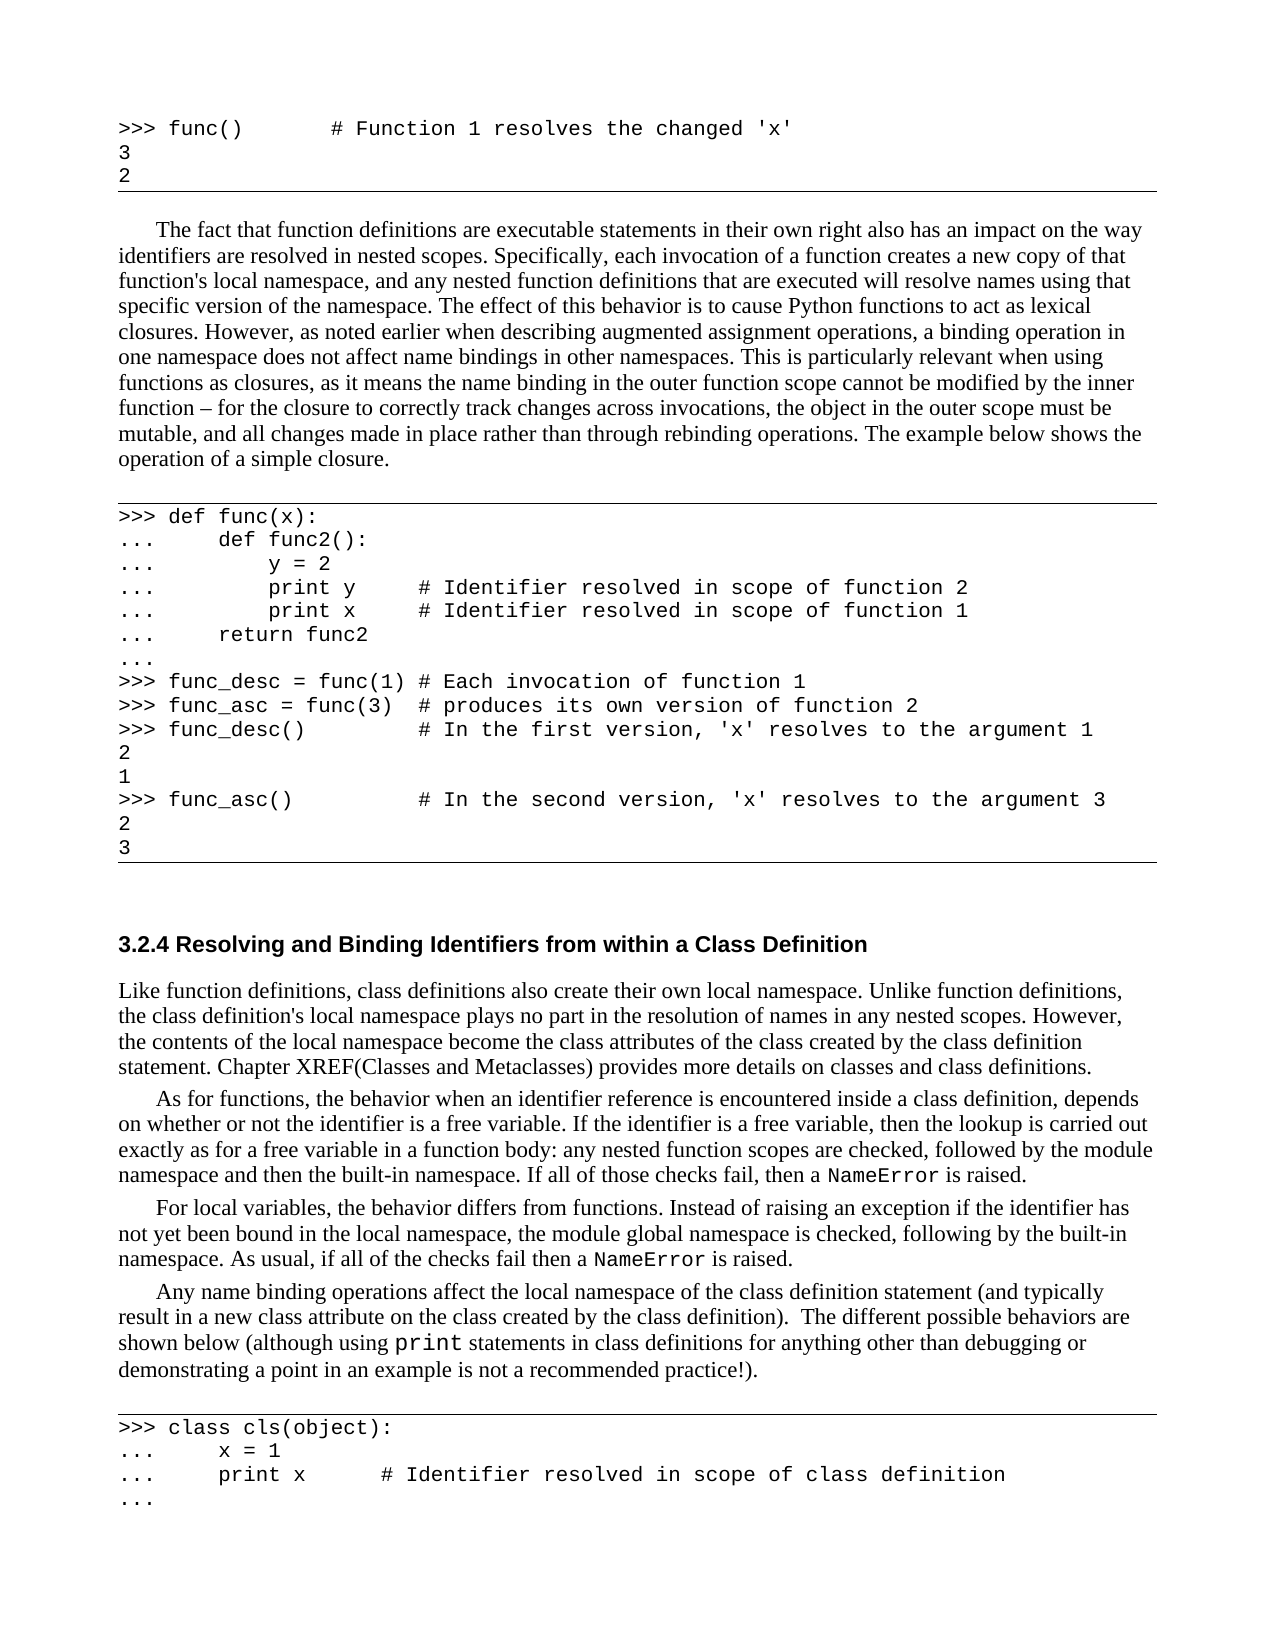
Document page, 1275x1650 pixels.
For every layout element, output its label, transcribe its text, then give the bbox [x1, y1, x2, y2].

text 3 [118, 837, 1157, 862]
text Any name binding operations affect the local namespace of the class definition statement (and typically result in a new class attribute on the class created by the class definition). The different possible behaviors are shown below (although using print statements in class definitions for anything other than debugging or demonstrating a point in an example is not a recommended practice!). [118, 1279, 1157, 1382]
text >>> func_desc() # In the first version, 'x' resolves to the argument 1 [118, 718, 1157, 742]
text ... y = 2 [118, 553, 1157, 577]
text >>> class cls(object): [118, 1415, 1157, 1441]
text 1 [118, 766, 1157, 789]
text 3 [118, 142, 1157, 165]
text >>> func_asc = func(3) # produces its own version of function 2 [118, 695, 1157, 718]
text The fact that function definitions are executable statements in their own right also has an impact on the way identifiers are resolved in nested scopes. Specifically, each invocation of a function creates a new copy of that function's local namespace, and any nested function definitions that are executed will resolve names using that specific version of the namespace. The effect of this behavior is to cause Python functions to act as lexical closures. However, as noted earlier when describing augmented assignment operations, a binding operation in one namespace does not affect name bindings in other namespaces. This is particularly relevant when using functions as closures, as it means the name binding in the outer function scope cannot be modified by the inner function – for the closure to correctly track changes across invocations, the object in the outer scope must be mutable, and all changes made in place rather than through rebinding operations. The example below shows the operation of a simple closure. [118, 217, 1157, 471]
text As for functions, the behavior when an identifier reference is encountered inside a class definition, depends on whether or not the identifier is a free variable. If the identifier is a free variable, then the lookup is carried out exactly as for a free variable in a function body: any nested function scopes are checked, followed by the module namespace and then the built-in namespace. If all of those checks fail, then a NameError is raised. [118, 1086, 1157, 1189]
text 2 [118, 165, 1157, 191]
text 2 [118, 813, 1157, 837]
text ... def func2(): [118, 529, 1157, 553]
text ... x = 1 [118, 1441, 1157, 1464]
text Like function definitions, class definitions also create their own local namespace. Unlike function definitions, the class definition's local namespace plays no part in the resolution of names in any nested scopes. However, the contents of the local namespace become the class attributes of the class created by the class definition statement. Chapter XREF(Classes and Metaclasses) provides more details on classes and class definitions. [118, 978, 1157, 1080]
text ... [118, 648, 1157, 671]
subtitle 3.2.4 Resolving and Binding Identifiers from within a Class Definition [118, 926, 1157, 957]
text For local variables, the behavior differs from functions. Instead of raising an exception if the identifier has not yet been bound in the local namespace, the module global namespace is checked, following by the built-in namespace. As usual, if all of the checks fail then a NameError is raised. [118, 1195, 1157, 1273]
text ... [118, 1488, 1157, 1511]
text >>> def func(x): [118, 504, 1157, 529]
text >>> func_desc = func(1) # Each invocation of function 1 [118, 671, 1157, 695]
text ... print y # Identifier resolved in scope of function 2 [118, 577, 1157, 600]
text >>> func_asc() # In the second version, 'x' resolves to the argument 3 [118, 789, 1157, 813]
text >>> func() # Function 1 resolves the changed 'x' [118, 118, 1157, 142]
text ... print x # Identifier resolved in scope of function 1 [118, 600, 1157, 624]
text ... return func2 [118, 624, 1157, 648]
text ... print x # Identifier resolved in scope of class definition [118, 1464, 1157, 1488]
text 2 [118, 742, 1157, 766]
